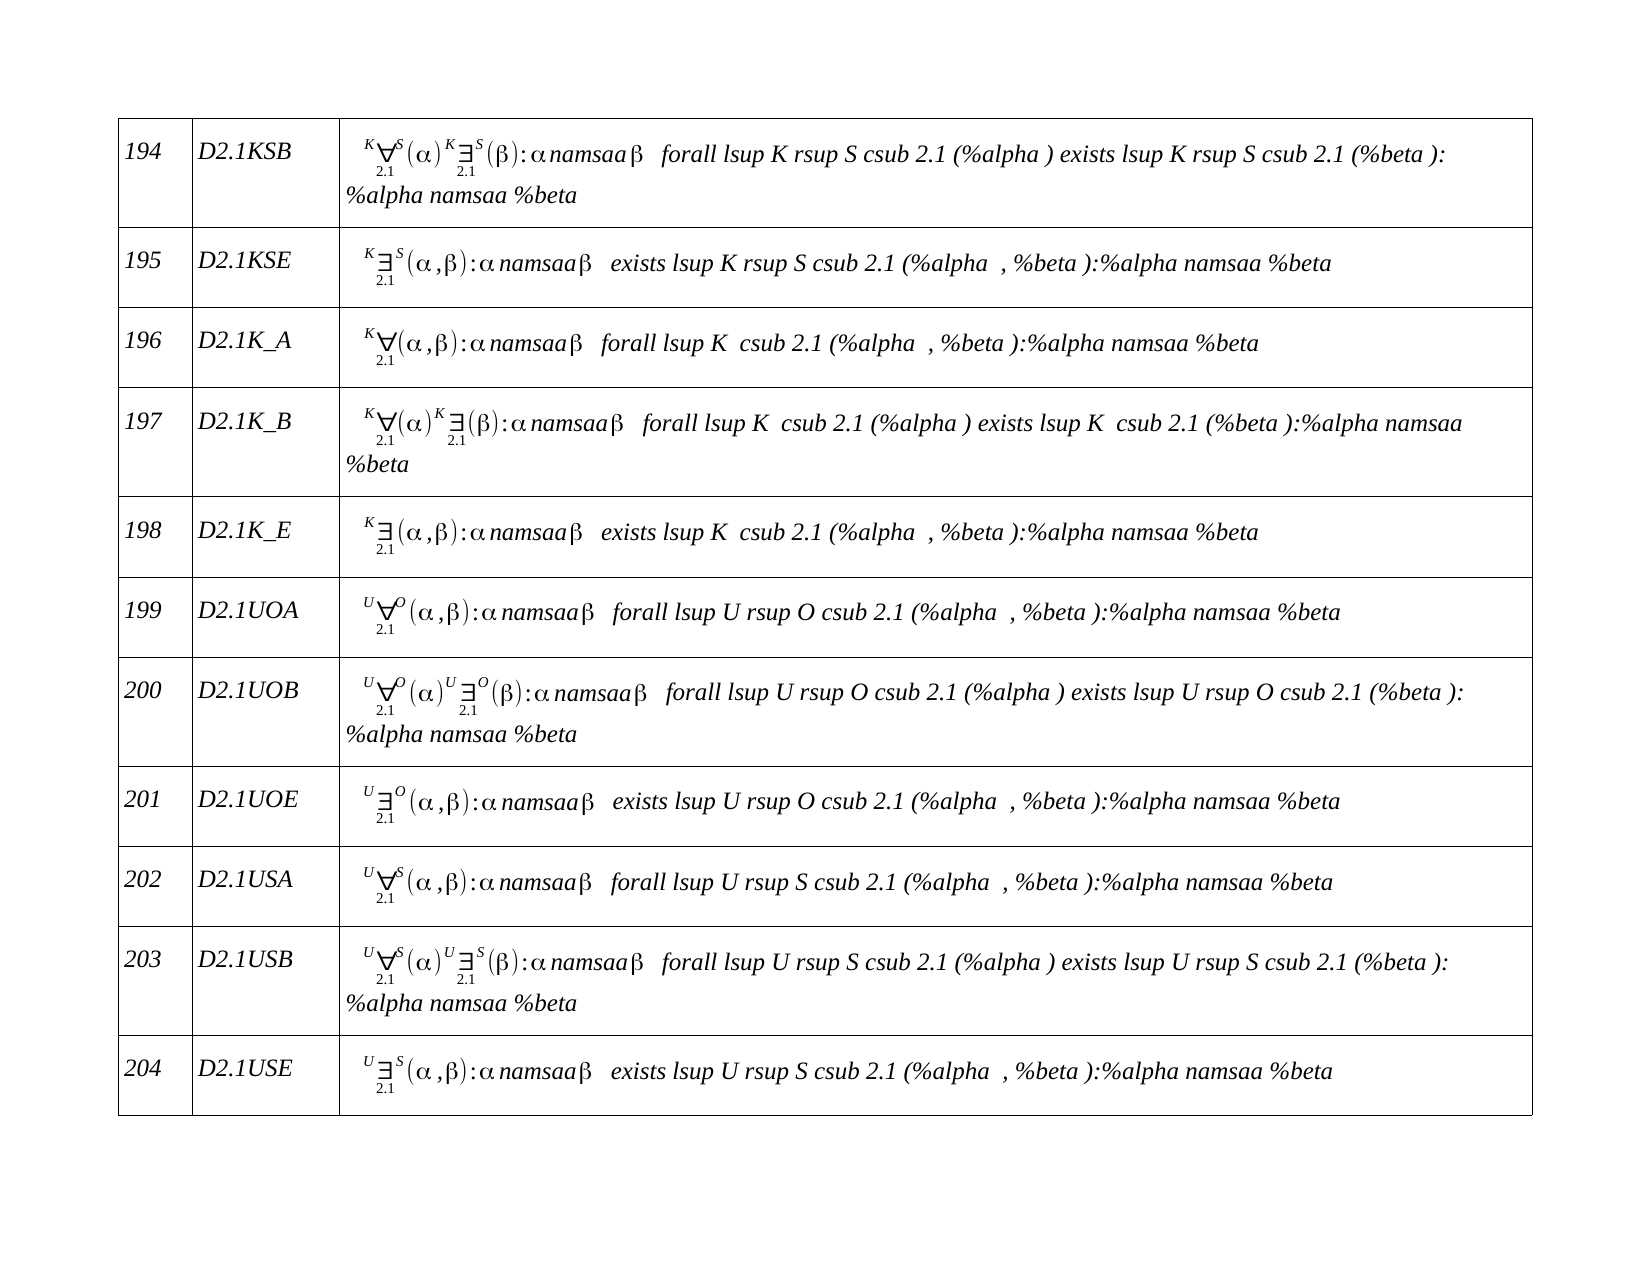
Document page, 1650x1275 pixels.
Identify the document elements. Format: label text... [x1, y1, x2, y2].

table_cell 203 [119, 927, 192, 1035]
table_cell forall lsup U rsup S csub 2.1 (%alpha ) exists lsup U rsup S csub 2.1 (%beta ):%alpha namsaa %beta [340, 927, 1532, 1035]
table_cell 201 [119, 767, 192, 846]
table_cell D2.1USE [193, 1036, 339, 1115]
table_cell 204 [119, 1036, 192, 1115]
table_cell D2.1K_A [193, 308, 339, 387]
table_cell D2.1UOA [193, 578, 339, 657]
table_cell forall lsup K csub 2.1 (%alpha , %beta ):%alpha namsaa %beta [340, 308, 1532, 387]
table_cell forall lsup U rsup O csub 2.1 (%alpha , %beta ):%alpha namsaa %beta [340, 578, 1532, 657]
table_cell 202 [119, 847, 192, 926]
table_cell forall lsup U rsup O csub 2.1 (%alpha ) exists lsup U rsup O csub 2.1 (%beta ):%alpha namsaa %beta [340, 658, 1532, 766]
table_cell D2.1KSB [193, 119, 339, 227]
table_cell 198 [119, 497, 192, 577]
table_cell 196 [119, 308, 192, 387]
table_cell D2.1KSE [193, 228, 339, 307]
table_cell D2.1USA [193, 847, 339, 926]
table_cell forall lsup K csub 2.1 (%alpha ) exists lsup K csub 2.1 (%beta ):%alpha namsaa %beta [340, 388, 1532, 496]
table_cell D2.1UOB [193, 658, 339, 766]
table_cell 199 [119, 578, 192, 657]
table_cell 194 [119, 119, 192, 227]
table_cell D2.1K_B [193, 388, 339, 496]
table_cell 200 [119, 658, 192, 766]
table_cell exists lsup U rsup O csub 2.1 (%alpha , %beta ):%alpha namsaa %beta [340, 767, 1532, 846]
table_cell exists lsup K csub 2.1 (%alpha , %beta ):%alpha namsaa %beta [340, 497, 1532, 577]
table_cell forall lsup U rsup S csub 2.1 (%alpha , %beta ):%alpha namsaa %beta [340, 847, 1532, 926]
table_cell 197 [119, 388, 192, 496]
table_cell exists lsup U rsup S csub 2.1 (%alpha , %beta ):%alpha namsaa %beta [340, 1036, 1532, 1115]
table_cell exists lsup K rsup S csub 2.1 (%alpha , %beta ):%alpha namsaa %beta [340, 228, 1532, 307]
table_cell D2.1USB [193, 927, 339, 1035]
table_cell 195 [119, 228, 192, 307]
table_cell D2.1K_E [193, 497, 339, 577]
table_cell forall lsup K rsup S csub 2.1 (%alpha ) exists lsup K rsup S csub 2.1 (%beta ):%alpha namsaa %beta [340, 119, 1532, 227]
table_cell D2.1UOE [193, 767, 339, 846]
